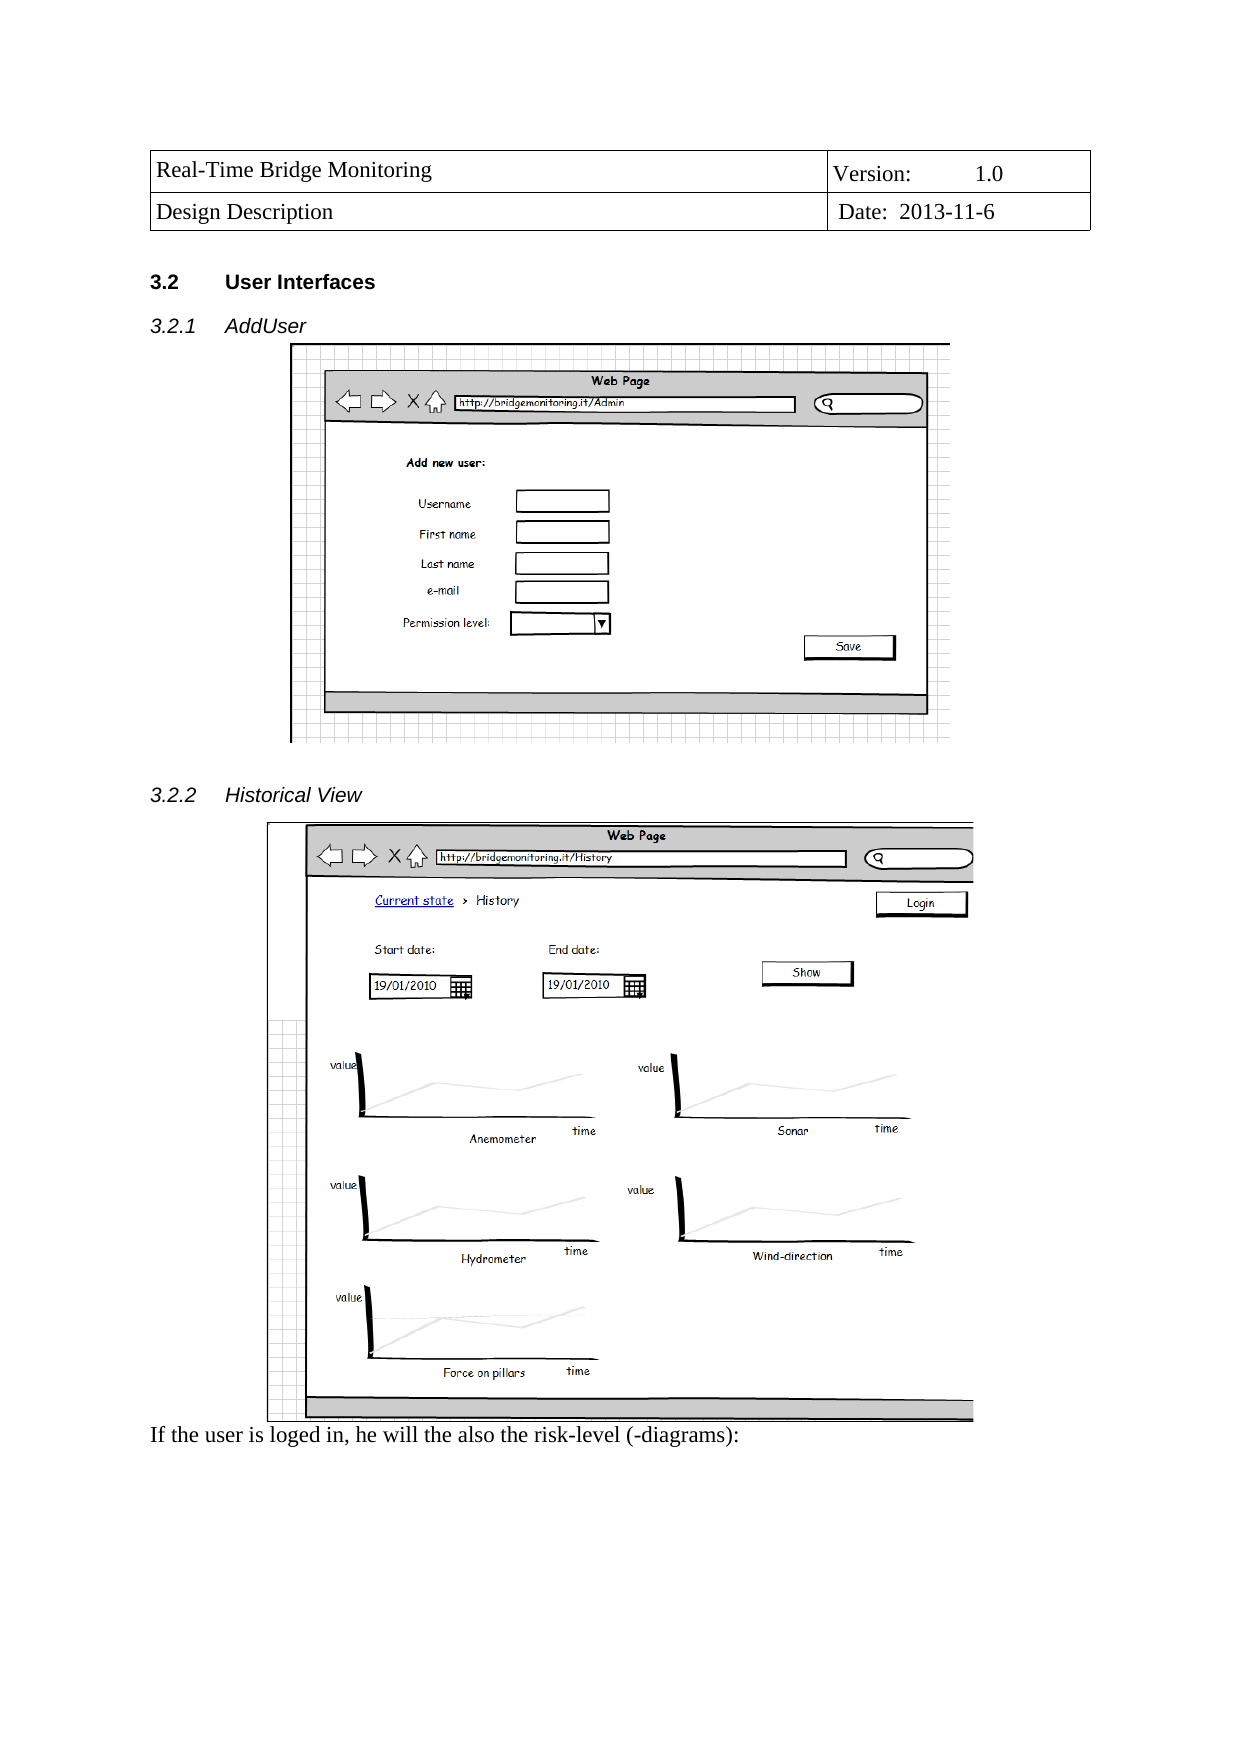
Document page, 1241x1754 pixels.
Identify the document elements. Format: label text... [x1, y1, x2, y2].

picture [266, 822, 974, 1422]
text If the user is loged in, he will the also the risk-level (-diagrams): [150, 1154, 1090, 1448]
subtitle User Interfaces [150, 269, 1090, 294]
subtitle Historical View [150, 782, 1090, 807]
subtitle AddUser [150, 313, 1090, 338]
